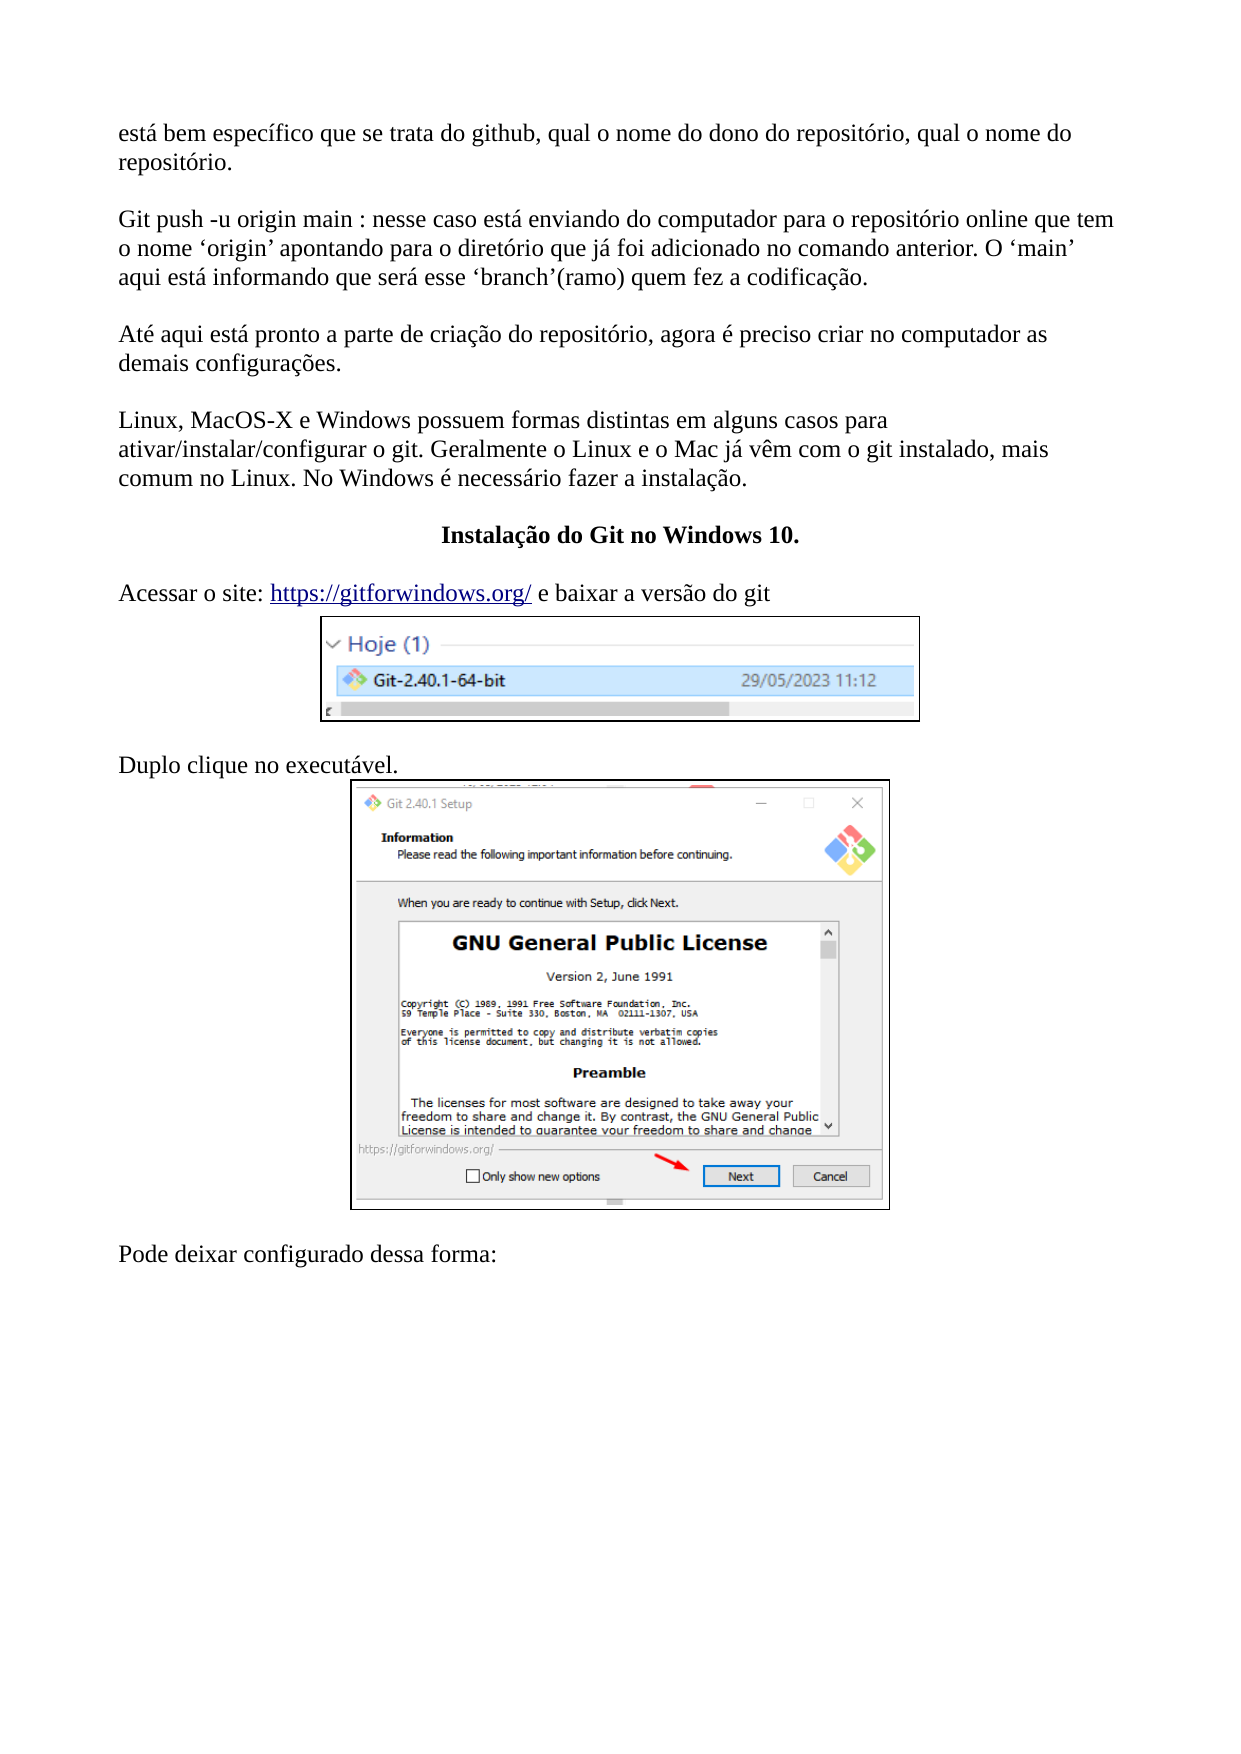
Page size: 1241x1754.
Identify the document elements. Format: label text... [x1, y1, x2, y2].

text Linux, MacOS-X e Windows possuem formas distintas em alguns casos para ativar/instalar/configurar o git. Geralmente o Linux e o Mac já vêm com o git instalado, mais comum no Linux. No Windows é necessário fazer a instalação. [118, 406, 1122, 492]
picture [356, 785, 884, 1205]
text Acessar o site: https://gitforwindows.org/ e baixar a versão do git [118, 578, 1122, 607]
text Duplo clique no executável. [118, 751, 1122, 779]
text Até aqui está pronto a parte de criação do repositório, agora é preciso criar no computador as demais configurações. [118, 319, 1122, 377]
text Git push -u origin main : nesse caso está enviando do computador para o repositório online que tem o nome ‘origin’ apontando para o diretório que já foi adicionado no comando anterior. O ‘main’ aqui está informando que será esse ‘branch’(ramo) quem fez a codificação. [118, 204, 1122, 291]
text está bem específico que se trata do github, qual o nome do dono do repositório, qual o nome do repositório. [118, 118, 1122, 176]
text Instalação do Git no Windows 10. [118, 492, 1122, 549]
picture [326, 621, 914, 716]
text Pode deixar configurado dessa forma: [118, 1239, 1122, 1268]
